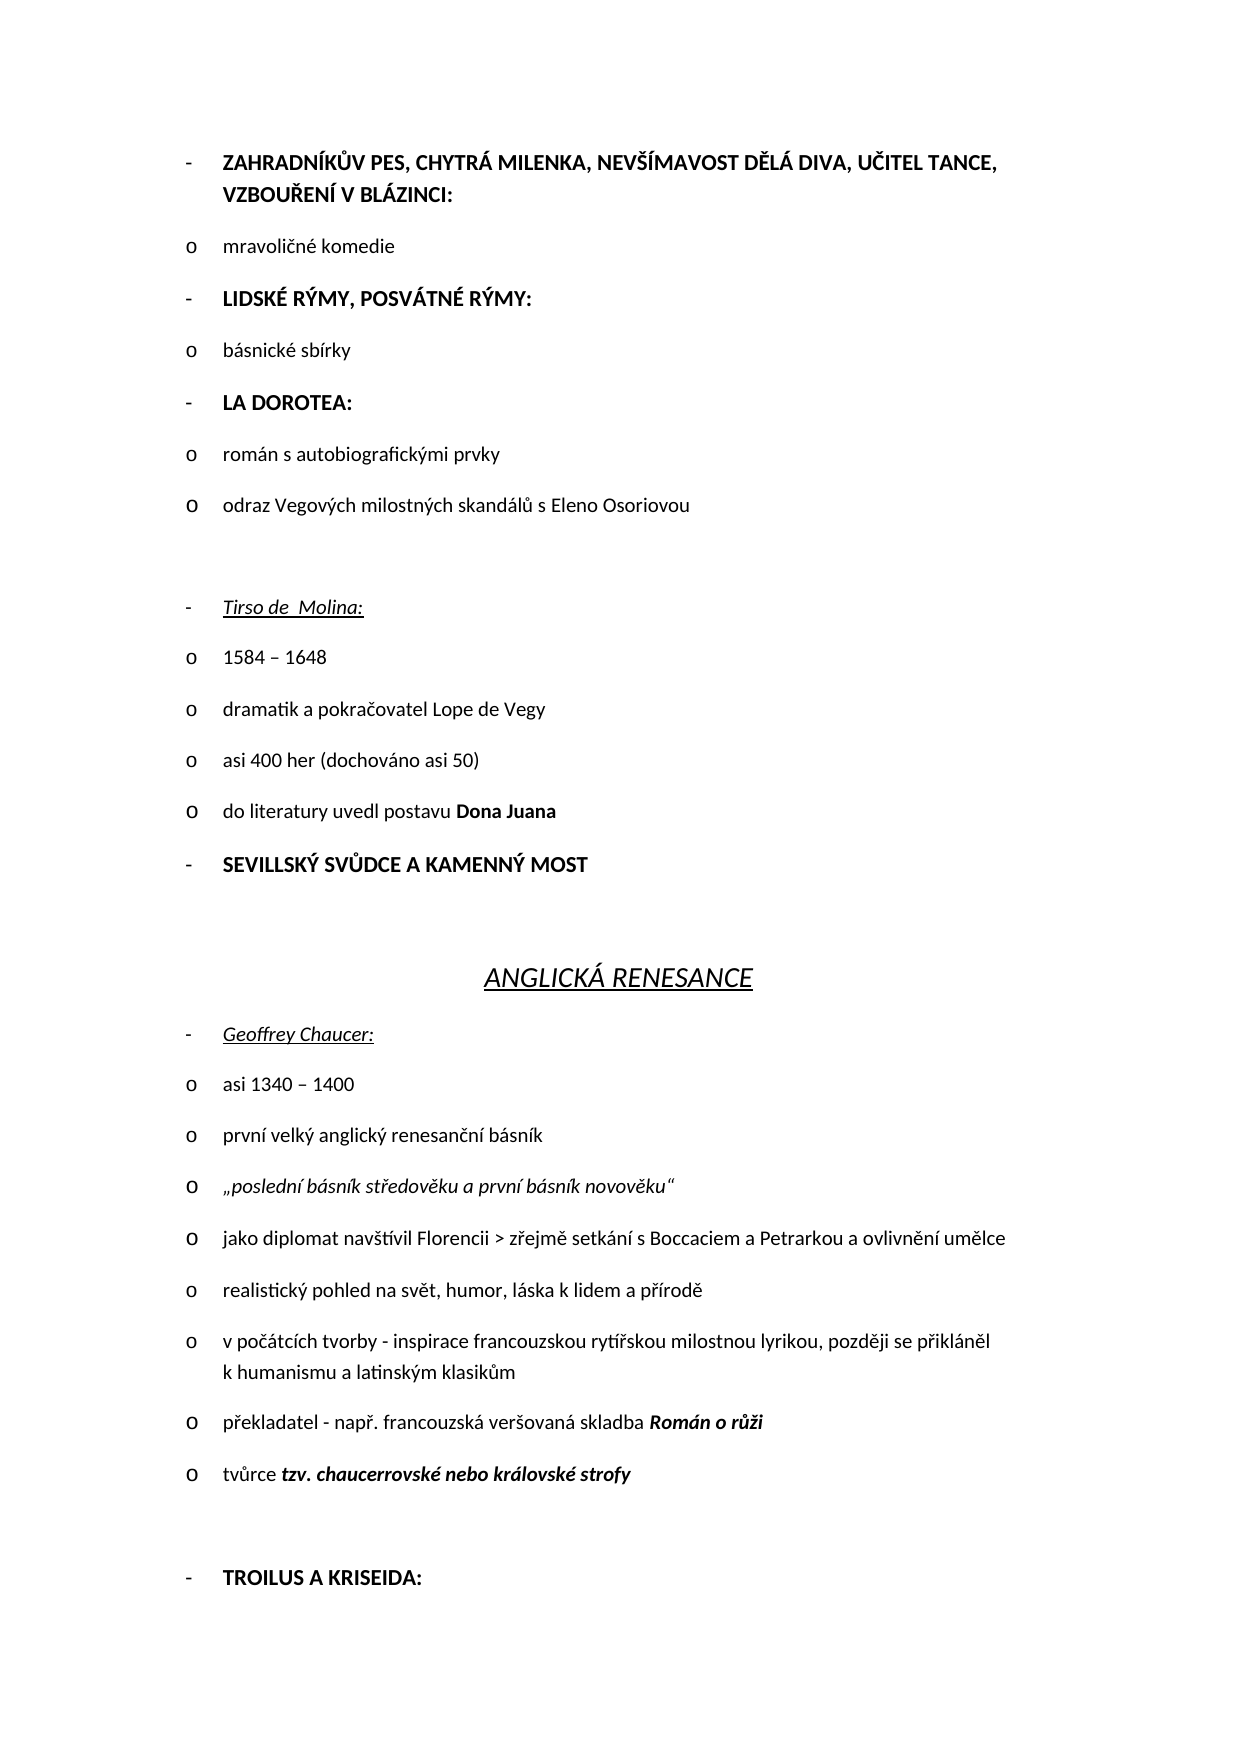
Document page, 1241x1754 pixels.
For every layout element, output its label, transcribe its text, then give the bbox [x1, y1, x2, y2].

list tvůrce tzv. chaucerrovské nebo královské strofy [185, 1461, 1093, 1488]
list v počátcích tvorby - inspirace francouzskou rytířskou milostnou lyrikou, později se přikláněl k humanismu a latinským klasikům [185, 1329, 1093, 1384]
list Geoffrey Chaucer: [185, 1021, 1093, 1046]
list první velký anglický renesanční básník [185, 1122, 1093, 1149]
list 1584 – 1648 [185, 644, 1093, 671]
list odraz Vegových milostných skandálů s Eleno Osoriovou [185, 493, 1093, 520]
list LA DOROTEA: [185, 388, 1093, 416]
list překladatel - např. francouzská veršovaná skladba Román o růži [185, 1409, 1093, 1436]
list TROILUS A KRISEIDA: [185, 1563, 1093, 1591]
list Tirso de Molina: [185, 594, 1093, 620]
list jako diplomat navštívil Florencii > zřejmě setkání s Boccaciem a Petrarkou a ovlivnění umělce [185, 1225, 1093, 1252]
list realistický pohled na svět, humor, láska k lidem a přírodě [185, 1277, 1093, 1304]
list román s autobiografickými prvky [185, 441, 1093, 468]
list do literatury uvedl postavu Dona Juana [185, 798, 1093, 825]
list ZAHRADNÍKŮV PES, CHYTRÁ MILENKA, NEVŠÍMAVOST DĚLÁ DIVA, UČITEL TANCE, VZBOUŘENÍ V BLÁZINCI: [185, 148, 1093, 208]
list SEVILLSKÝ SVŮDCE A KAMENNÝ MOST [185, 850, 1093, 878]
list „poslední básník středověku a první básník novověku“ [185, 1173, 1093, 1201]
list dramatik a pokračovatel Lope de Vegy [185, 696, 1093, 722]
list básnické sbírky [185, 337, 1093, 363]
list asi 400 her (dochováno asi 50) [185, 747, 1093, 773]
list LIDSKÉ RÝMY, POSVÁTNÉ RÝMY: [185, 284, 1093, 312]
list asi 1340 – 1400 [185, 1071, 1093, 1097]
list mravoličné komedie [185, 233, 1093, 259]
text ANGLICKÁ RENESANCE [148, 959, 1093, 995]
